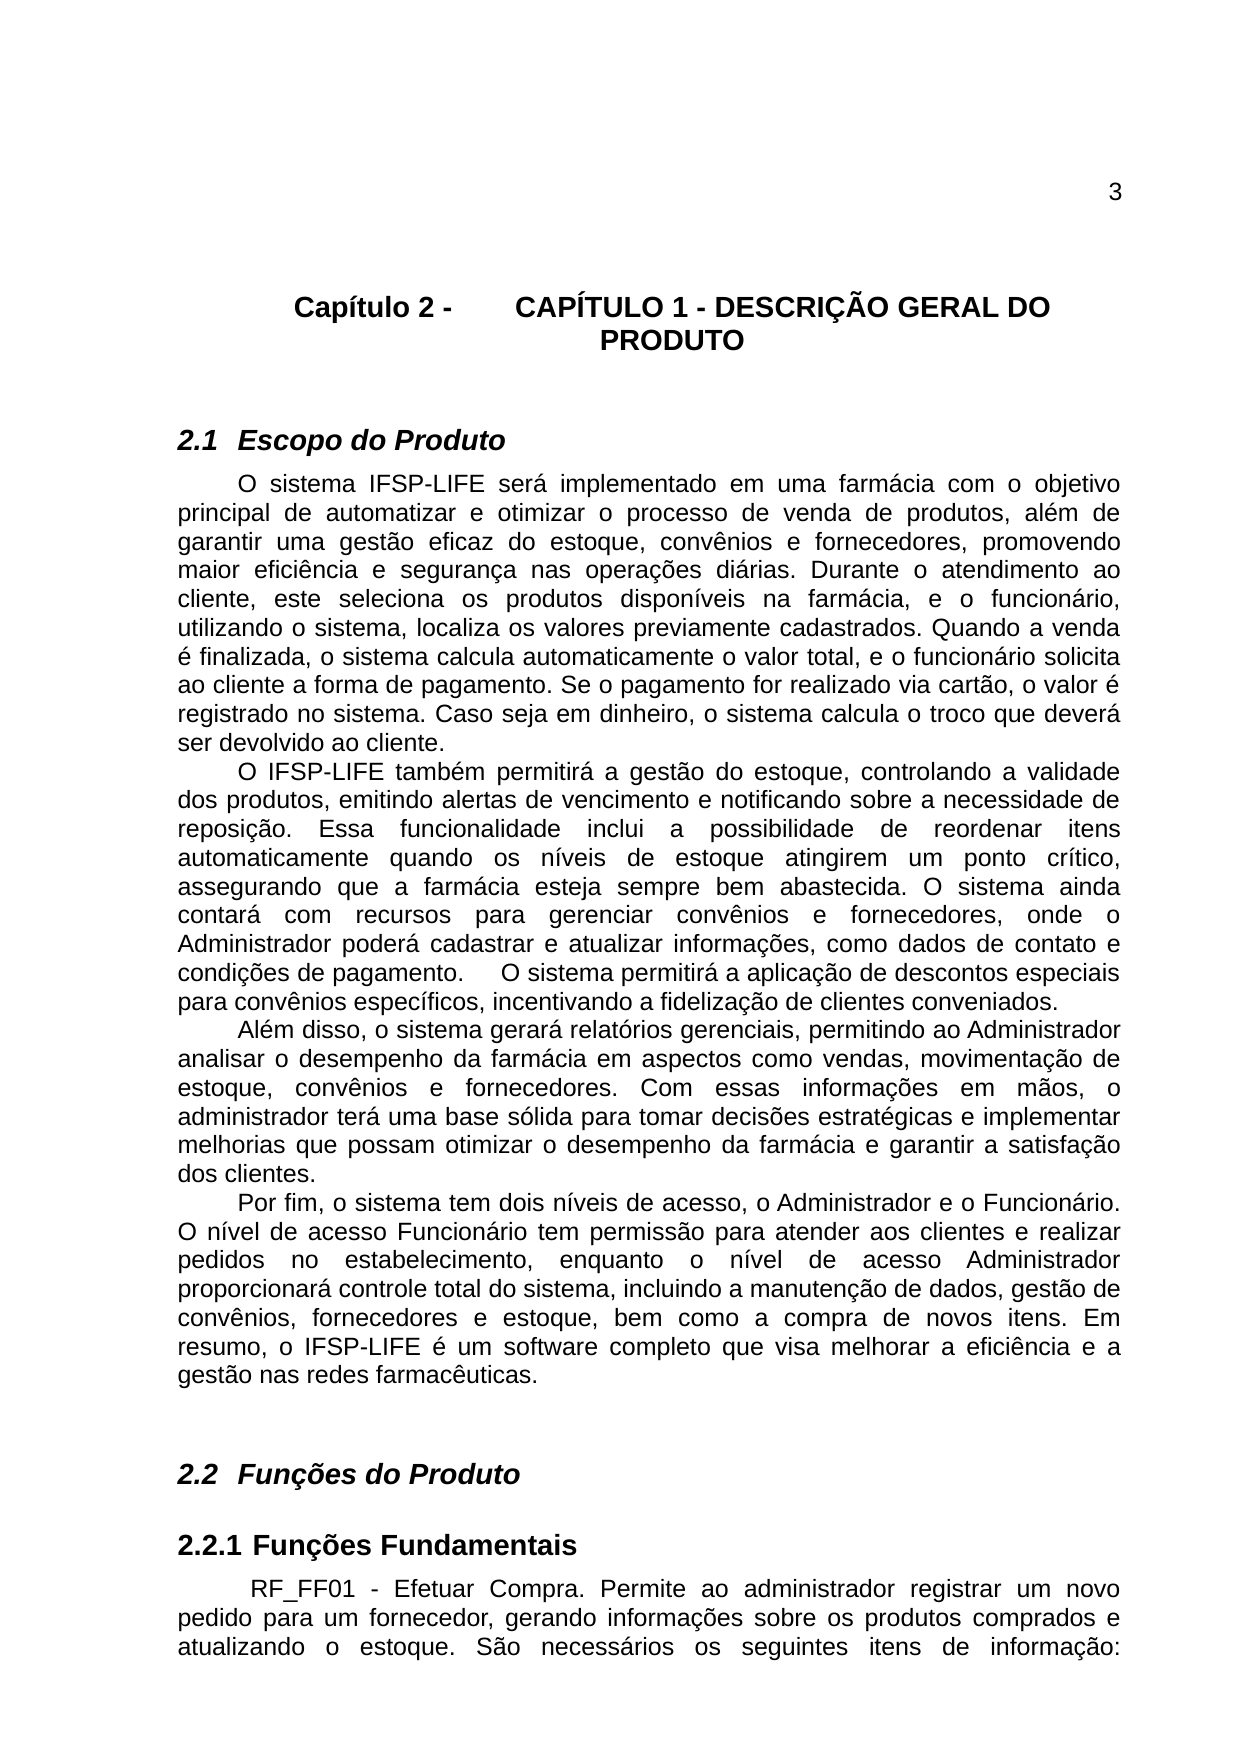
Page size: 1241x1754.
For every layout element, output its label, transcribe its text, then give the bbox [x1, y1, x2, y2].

text Por fim, o sistema tem dois níveis de acesso, o Administrador e o Funcionário. O nível de acesso Funcionário tem permissão para atender aos clientes e realizar pedidos no estabelecimento, enquanto o nível de acesso Administrador proporcionará controle total do sistema, incluindo a manutenção de dados, gestão de convênios, fornecedores e estoque, bem como a compra de novos itens. Em resumo, o IFSP-LIFE é um software completo que visa melhorar a eficiência e a gestão nas redes farmacêuticas. [177, 1188, 1122, 1389]
subtitle Funções Fundamentais [177, 1528, 1122, 1562]
subtitle CAPÍTULO 1 - DESCRIÇÃO GERAL DO PRODUTO [222, 290, 1122, 357]
text Além disso, o sistema gerará relatórios gerenciais, permitindo ao Administrador analisar o desempenho da farmácia em aspectos como vendas, movimentação de estoque, convênios e fornecedores. Com essas informações em mãos, o administrador terá uma base sólida para tomar decisões estratégicas e implementar melhorias que possam otimizar o desempenho da farmácia e garantir a satisfação dos clientes. [177, 1016, 1122, 1188]
text RF_FF01 - Efetuar Compra. Permite ao administrador registrar um novo pedido para um fornecedor, gerando informações sobre os produtos comprados e atualizando o estoque. São necessários os seguintes itens de informação: [177, 1574, 1122, 1661]
subtitle Escopo do Produto [177, 423, 1122, 457]
text O sistema IFSP-LIFE será implementado em uma farmácia com o objetivo principal de automatizar e otimizar o processo de venda de produtos, além de garantir uma gestão eficaz do estoque, convênios e fornecedores, promovendo maior eficiência e segurança nas operações diárias. Durante o atendimento ao cliente, este seleciona os produtos disponíveis na farmácia, e o funcionário, utilizando o sistema, localiza os valores previamente cadastrados. Quando a venda é finalizada, o sistema calcula automaticamente o valor total, e o funcionário solicita ao cliente a forma de pagamento. Se o pagamento for realizado via cartão, o valor é registrado no sistema. Caso seja em dinheiro, o sistema calcula o troco que deverá ser devolvido ao cliente. [177, 469, 1122, 757]
text O IFSP-LIFE também permitirá a gestão do estoque, controlando a validade dos produtos, emitindo alertas de vencimento e notificando sobre a necessidade de reposição. Essa funcionalidade inclui a possibilidade de reordenar itens automaticamente quando os níveis de estoque atingirem um ponto crítico, assegurando que a farmácia esteja sempre bem abastecida. O sistema ainda contará com recursos para gerenciar convênios e fornecedores, onde o Administrador poderá cadastrar e atualizar informações, como dados de contato e condições de pagamento. O sistema permitirá a aplicação de descontos especiais para convênios específicos, incentivando a fidelização de clientes conveniados. [177, 757, 1122, 1016]
subtitle Funções do Produto [177, 1457, 1122, 1491]
